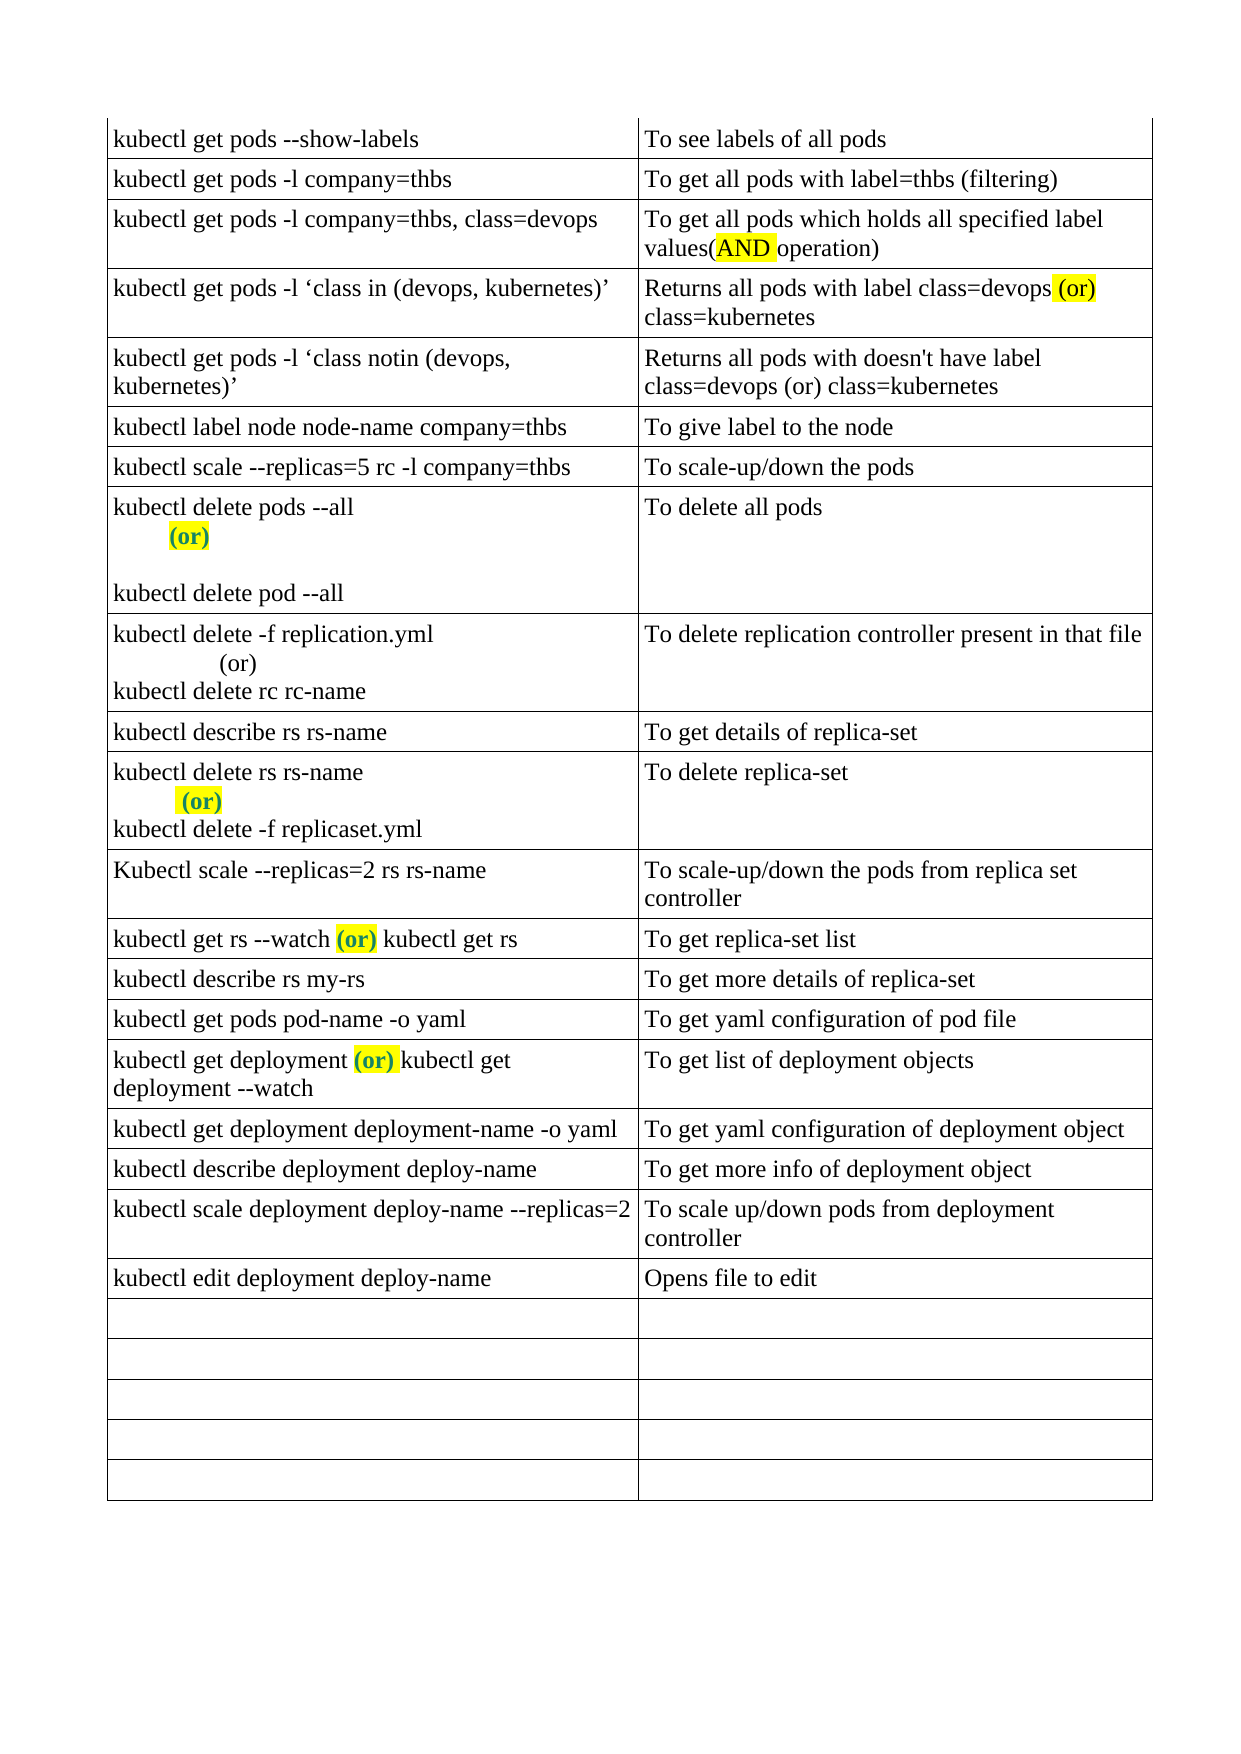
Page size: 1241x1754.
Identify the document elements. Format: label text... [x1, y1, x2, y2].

table_cell kubectl get pods -l ‘class in (devops, kubernetes)’ [108, 269, 638, 337]
table_cell [639, 1380, 1152, 1419]
table_cell To get yaml configuration of deployment object [639, 1109, 1152, 1148]
table_cell To scale-up/down the pods from replica set controller [639, 850, 1152, 918]
table_cell [639, 1339, 1152, 1379]
table_cell [108, 1299, 638, 1338]
table_cell kubectl scale --replicas=5 rc -l company=thbs [108, 447, 638, 486]
table_cell kubectl scale deployment deploy-name --replicas=2 [108, 1190, 638, 1258]
table_cell [639, 1299, 1152, 1338]
table_cell kubectl get rs --watch (or) kubectl get rs [108, 919, 638, 958]
table_cell To get list of deployment objects [639, 1040, 1152, 1108]
table_cell To scale-up/down the pods [639, 447, 1152, 486]
table_cell [639, 1420, 1152, 1459]
table_cell kubectl delete -f replication.yml (or) kubectl delete rc rc-name [108, 614, 638, 711]
table_cell To get more details of replica-set [639, 959, 1152, 999]
table_cell kubectl get pods -l company=thbs [108, 159, 638, 199]
table_cell kubectl get deployment deployment-name -o yaml [108, 1109, 638, 1148]
table_cell kubectl describe deployment deploy-name [108, 1149, 638, 1189]
table_cell To give label to the node [639, 407, 1152, 446]
table_cell To delete all pods [639, 487, 1152, 613]
table_cell kubectl describe rs my-rs [108, 959, 638, 999]
table_cell kubectl describe rs rs-name [108, 712, 638, 751]
table_cell kubectl get pods --show-labels [108, 118, 638, 158]
table_cell To get details of replica-set [639, 712, 1152, 751]
table_cell [108, 1339, 638, 1379]
table_cell kubectl delete pods --all (or) kubectl delete pod --all [108, 487, 638, 613]
table_cell kubectl get deployment (or) kubectl get deployment --watch [108, 1040, 638, 1108]
table_cell To get more info of deployment object [639, 1149, 1152, 1189]
table_cell Opens file to edit [639, 1259, 1152, 1298]
table_cell To scale up/down pods from deployment controller [639, 1190, 1152, 1258]
table_cell Returns all pods with doesn't have label class=devops (or) class=kubernetes [639, 338, 1152, 406]
table_cell To see labels of all pods [639, 118, 1152, 158]
table_cell Returns all pods with label class=devops (or) class=kubernetes [639, 269, 1152, 337]
table_cell [108, 1460, 638, 1500]
table_cell [108, 1380, 638, 1419]
table_cell To delete replication controller present in that file [639, 614, 1152, 711]
table_cell kubectl get pods pod-name -o yaml [108, 1000, 638, 1039]
table_cell [108, 1420, 638, 1459]
table_cell Kubectl scale --replicas=2 rs rs-name [108, 850, 638, 918]
table_cell kubectl delete rs rs-name (or) kubectl delete -f replicaset.yml [108, 752, 638, 849]
table_cell kubectl edit deployment deploy-name [108, 1259, 638, 1298]
table_cell To get replica-set list [639, 919, 1152, 958]
table_cell [639, 1460, 1152, 1500]
table_cell kubectl get pods -l company=thbs, class=devops [108, 200, 638, 268]
table_cell To get all pods which holds all specified label values(AND operation) [639, 200, 1152, 268]
table_cell kubectl label node node-name company=thbs [108, 407, 638, 446]
table_cell kubectl get pods -l ‘class notin (devops, kubernetes)’ [108, 338, 638, 406]
table_cell To get yaml configuration of pod file [639, 1000, 1152, 1039]
table_cell To get all pods with label=thbs (filtering) [639, 159, 1152, 199]
table_cell To delete replica-set [639, 752, 1152, 849]
